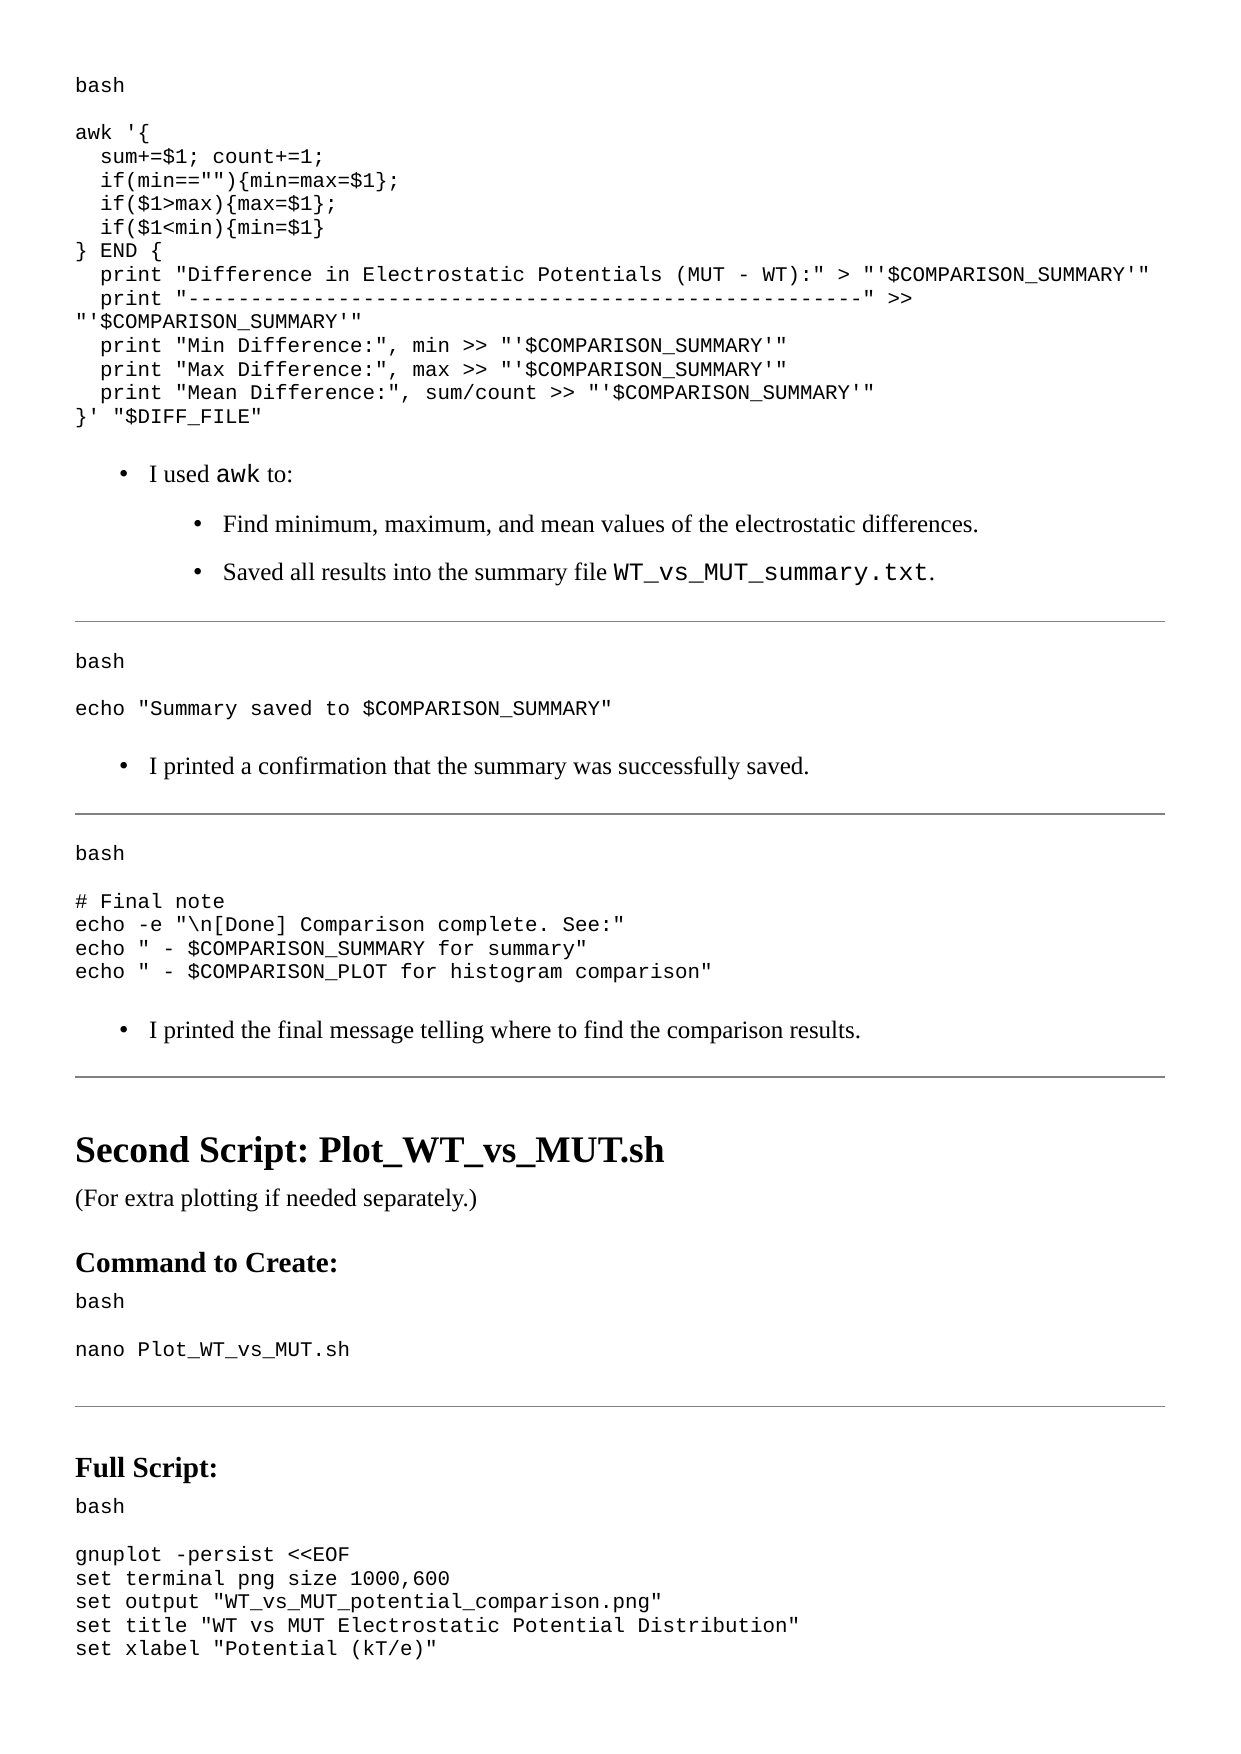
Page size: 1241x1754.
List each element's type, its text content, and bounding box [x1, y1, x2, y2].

text bash [75, 75, 1165, 99]
text } END { [75, 241, 1165, 264]
text bash [75, 1291, 1165, 1315]
text sum+=$1; count+=1; [75, 146, 1165, 169]
text print "Min Difference:", min >> "'$COMPARISON_SUMMARY'" [75, 335, 1165, 359]
text }' "$DIFF_FILE" [75, 406, 1165, 430]
subtitle Full Script: [75, 1451, 1165, 1484]
text set title "WT vs MUT Electrostatic Potential Distribution" [75, 1615, 1165, 1638]
subtitle Command to Create: [75, 1245, 1165, 1279]
text set output "WT_vs_MUT_potential_comparison.png" [75, 1591, 1165, 1615]
list I used awk to: [119, 459, 1165, 490]
text awk '{ [75, 122, 1165, 146]
text echo "Summary saved to $COMPARISON_SUMMARY" [75, 698, 1165, 722]
text print "Mean Difference:", sum/count >> "'$COMPARISON_SUMMARY'" [75, 382, 1165, 406]
list Find minimum, maximum, and mean values of the electrostatic differences. [193, 509, 1165, 538]
text print "------------------------------------------------------" >> "'$COMPARISON_SUMMARY'" [75, 288, 1165, 335]
list I printed a confirmation that the summary was successfully saved. [119, 751, 1165, 780]
text bash [75, 651, 1165, 675]
text print "Max Difference:", max >> "'$COMPARISON_SUMMARY'" [75, 359, 1165, 382]
text nano Plot_WT_vs_MUT.sh [75, 1338, 1165, 1362]
text print "Difference in Electrostatic Potentials (MUT - WT):" > "'$COMPARISON_SUMMARY'" [75, 264, 1165, 288]
text set terminal png size 1000,600 [75, 1567, 1165, 1591]
text echo -e "\n[Done] Comparison complete. See:" [75, 914, 1165, 938]
text (For extra plotting if needed separately.) [75, 1183, 1165, 1212]
text if($1>max){max=$1}; [75, 193, 1165, 217]
text bash [75, 843, 1165, 867]
text echo " - $COMPARISON_SUMMARY for summary" [75, 938, 1165, 962]
text bash [75, 1497, 1165, 1520]
text gnuplot -persist <<EOF [75, 1544, 1165, 1567]
text # Final note [75, 891, 1165, 914]
list I printed the final message telling where to find the comparison results. [119, 1015, 1165, 1043]
text set xlabel "Potential (kT/e)" [75, 1638, 1165, 1662]
text if(min==""){min=max=$1}; [75, 169, 1165, 193]
text echo " - $COMPARISON_PLOT for histogram comparison" [75, 962, 1165, 985]
text if($1<min){min=$1} [75, 217, 1165, 241]
subtitle Second Script: Plot_WT_vs_MUT.sh [75, 1127, 1165, 1171]
list Saved all results into the summary file WT_vs_MUT_summary.txt. [193, 557, 1165, 588]
